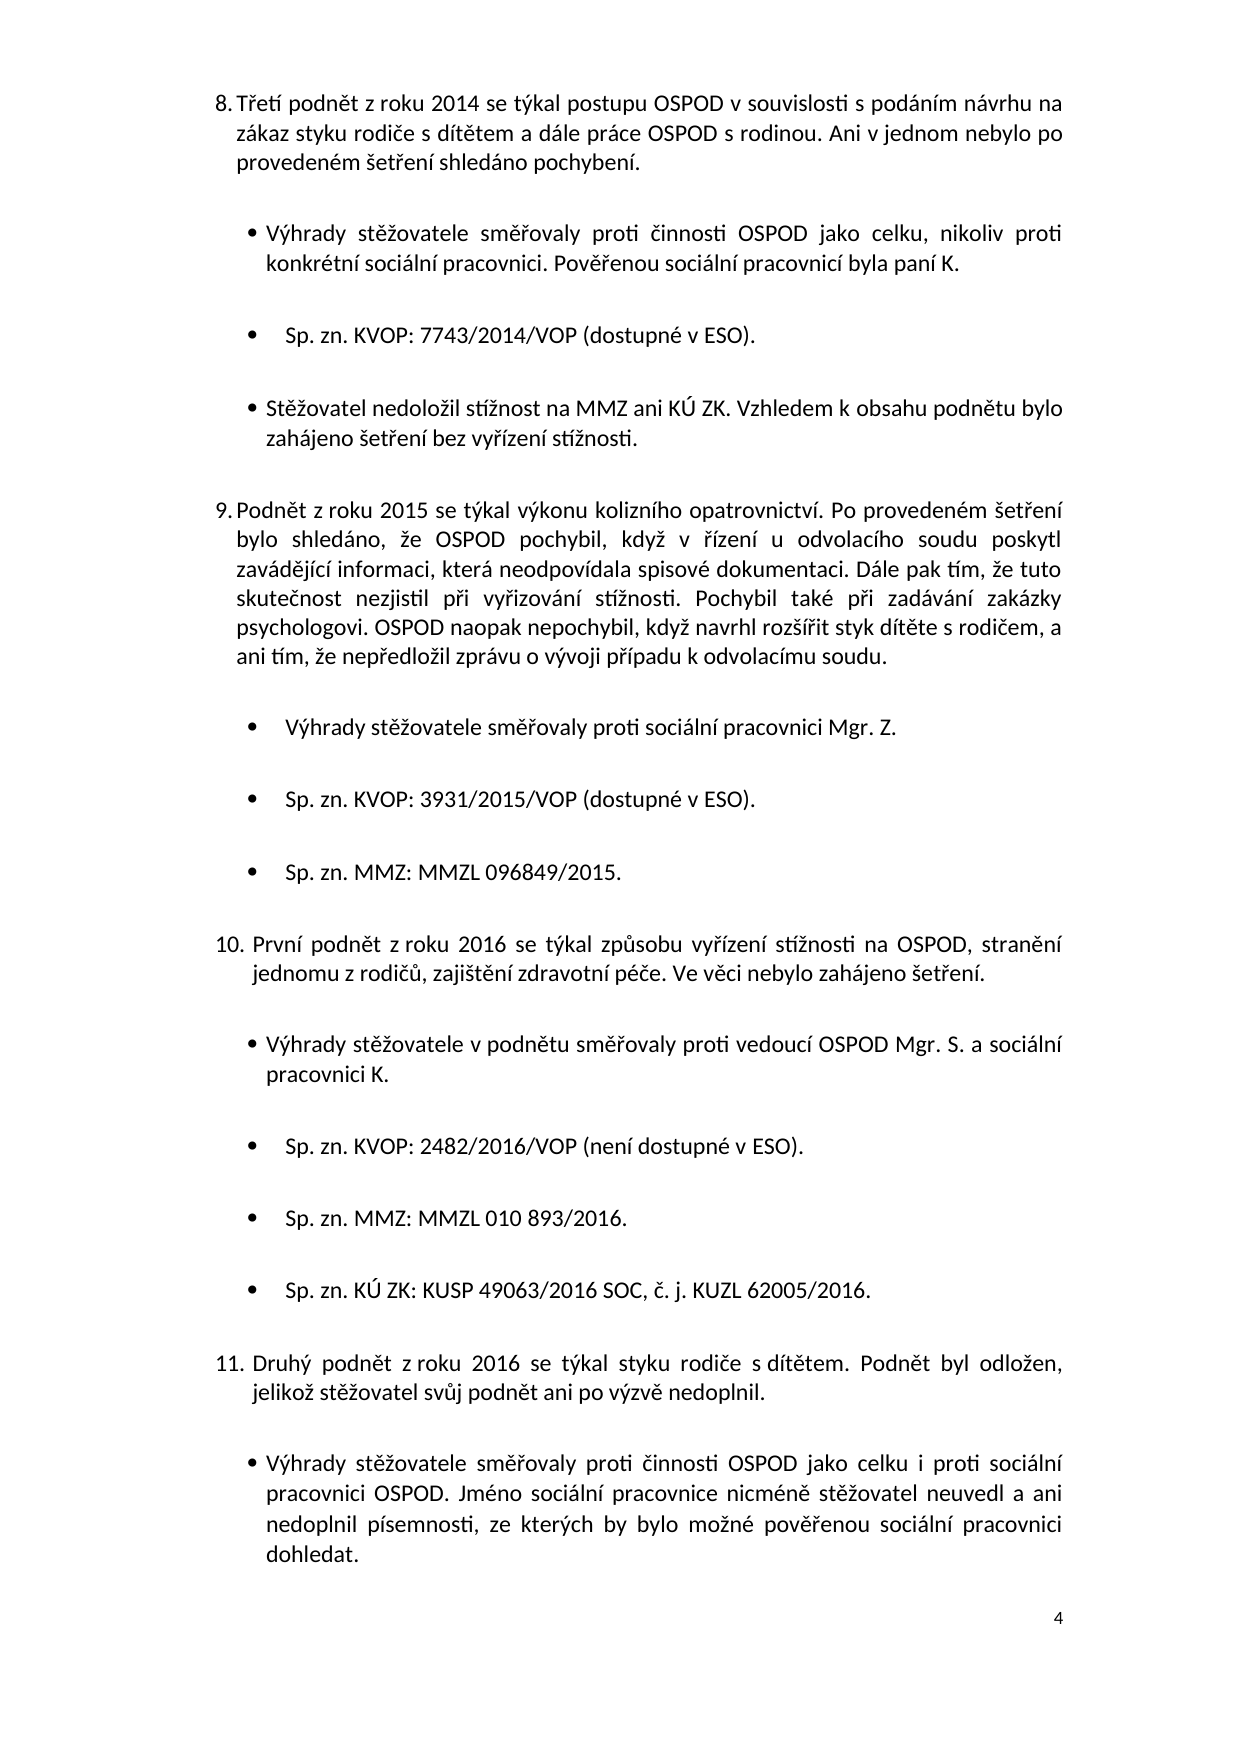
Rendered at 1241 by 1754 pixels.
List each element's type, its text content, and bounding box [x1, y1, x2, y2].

list Třetí podnět z roku 2014 se týkal postupu OSPOD v souvislosti s podáním návrhu na zákaz styku rodiče s dítětem a dále práce OSPOD s rodinou. Ani v jednom nebylo po provedeném šetření shledáno pochybení. [215, 88, 1063, 176]
list Výhrady stěžovatele v podnětu směřovaly proti vedoucí OSPOD Mgr. S. a sociální pracovnici K. [248, 1029, 1063, 1088]
list Stěžovatel nedoložil stížnost na MMZ ani KÚ ZK. Vzhledem k obsahu podnětu bylo zahájeno šetření bez vyřízení stížnosti. [248, 393, 1063, 452]
list Sp. zn. MMZ: MMZL 010 893/2016. [248, 1203, 1063, 1233]
list Výhrady stěžovatele směřovaly proti sociální pracovnici Mgr. Z. [248, 712, 1063, 742]
list Sp. zn. KVOP: 2482/2016/VOP (není dostupné v ESO). [248, 1131, 1063, 1161]
list Sp. zn. MMZ: MMZL 096849/2015. [248, 857, 1063, 886]
list Druhý podnět z roku 2016 se týkal styku rodiče s dítětem. Podnět byl odložen, jelikož stěžovatel svůj podnět ani po výzvě nedoplnil. [215, 1348, 1063, 1406]
list Podnět z roku 2015 se týkal výkonu kolizního opatrovnictví. Po provedeném šetření bylo shledáno, že OSPOD pochybil, když v řízení u odvolacího soudu poskytl zavádějící informaci, která neodpovídala spisové dokumentaci. Dále pak tím, že tuto skutečnost nezjistil při vyřizování stížnosti. Pochybil také při zadávání zakázky psychologovi. OSPOD naopak nepochybil, když navrhl rozšířit styk dítěte s rodičem, a ani tím, že nepředložil zprávu o vývoji případu k odvolacímu soudu. [215, 495, 1063, 671]
list Sp. zn. KÚ ZK: KUSP 49063/2016 SOC, č. j. KUZL 62005/2016. [248, 1276, 1063, 1305]
list Sp. zn. KVOP: 7743/2014/VOP (dostupné v ESO). [248, 321, 1063, 350]
list První podnět z roku 2016 se týkal způsobu vyřízení stížnosti na OSPOD, stranění jednomu z rodičů, zajištění zdravotní péče. Ve věci nebylo zahájeno šetření. [215, 929, 1063, 987]
list Výhrady stěžovatele směřovaly proti činnosti OSPOD jako celku i proti sociální pracovnici OSPOD. Jméno sociální pracovnice nicméně stěžovatel neuvedl a ani nedoplnil písemnosti, ze kterých by bylo možné pověřenou sociální pracovnici dohledat. [248, 1448, 1063, 1568]
list Sp. zn. KVOP: 3931/2015/VOP (dostupné v ESO). [248, 784, 1063, 814]
list Výhrady stěžovatele směřovaly proti činnosti OSPOD jako celku, nikoliv proti konkrétní sociální pracovnici. Pověřenou sociální pracovnicí byla paní K. [248, 218, 1063, 278]
